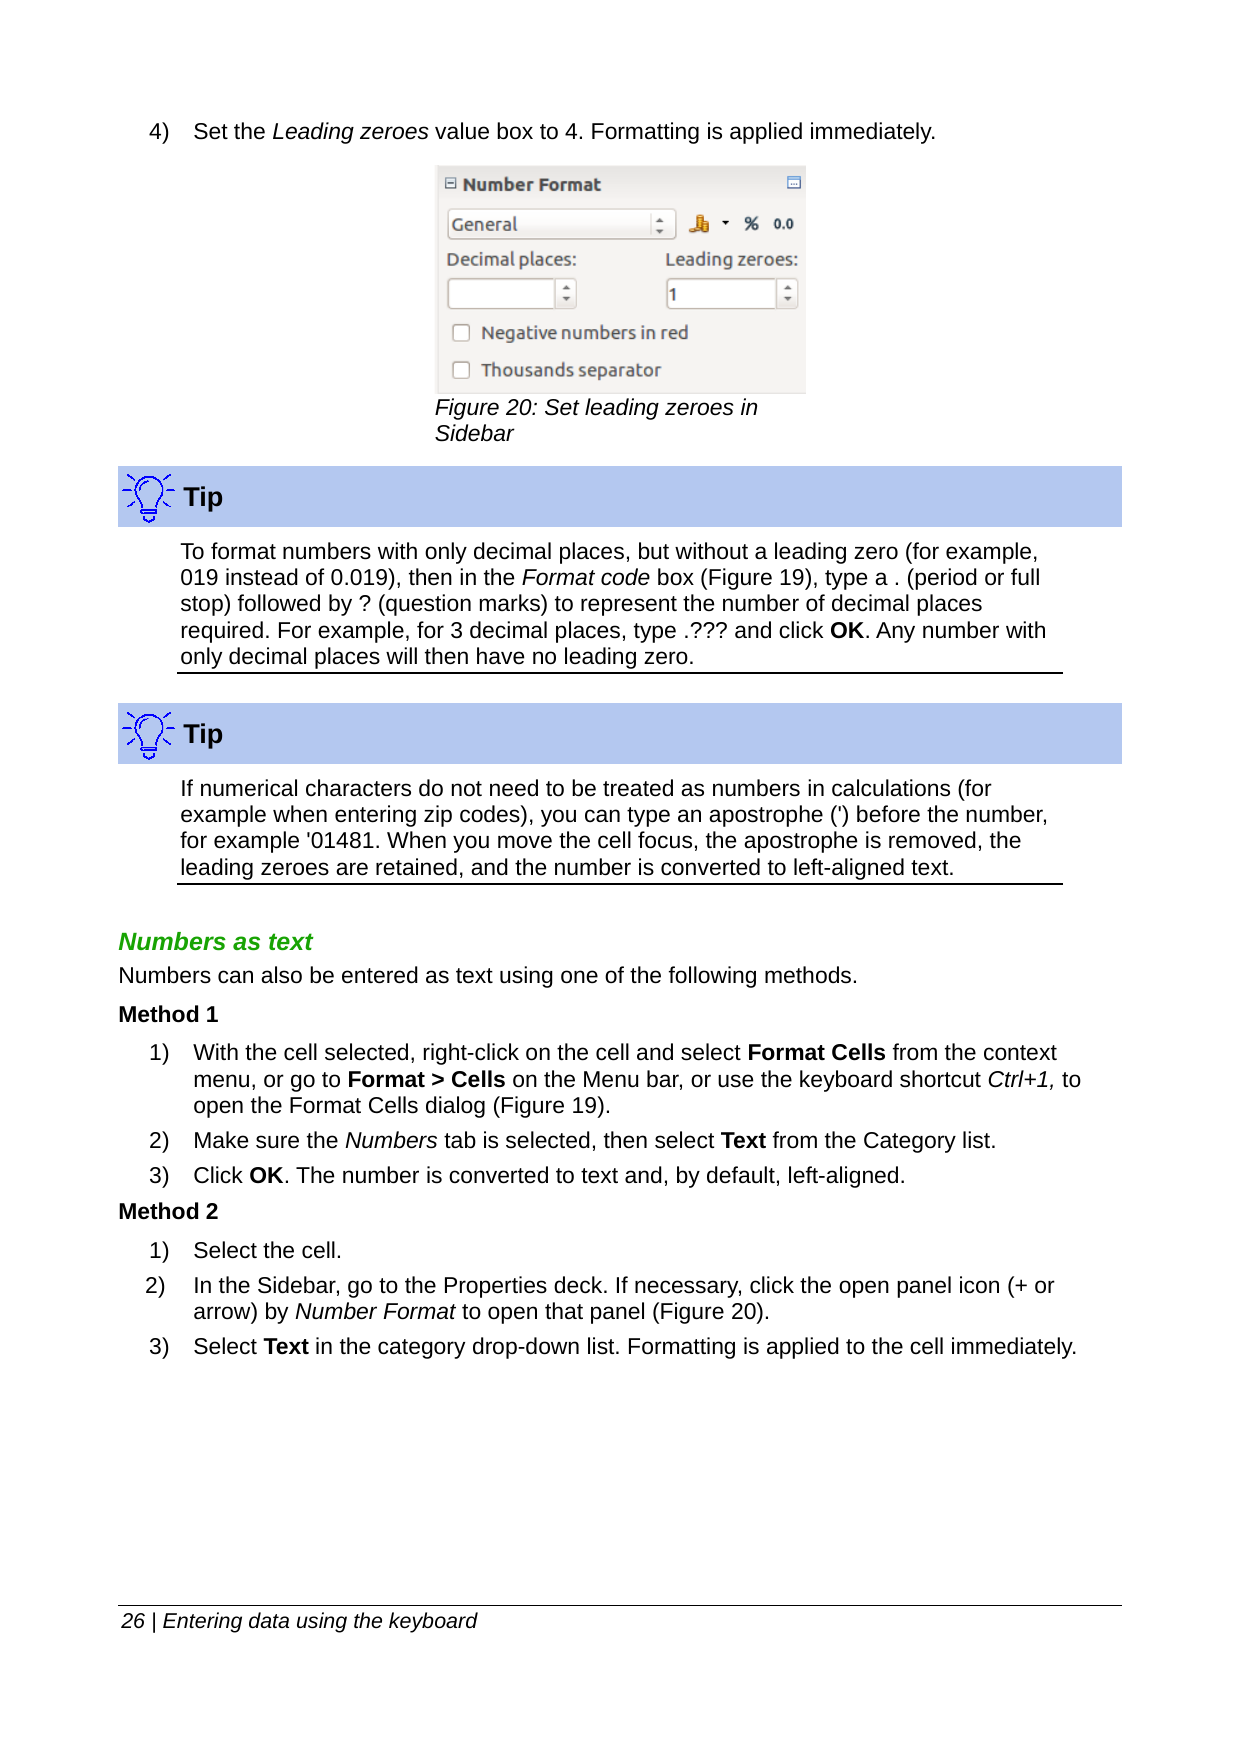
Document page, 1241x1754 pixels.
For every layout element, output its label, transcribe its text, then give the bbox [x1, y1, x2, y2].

picture [434, 165, 806, 394]
list In the Sidebar, go to the Properties deck. If necessary, click the Open Panel icon (+ or arrow) by Number Format to open that panel (Figure 20). [165, 1272, 1122, 1324]
list With the cell selected, right-click on the cell and select Format Cells from the context menu, or go to Format > Cells on the Menu bar, or use the keyboard shortcut Ctrl+1, to open the Format Cells dialog (Figure 19). [169, 1039, 1122, 1118]
picture [119, 704, 179, 764]
subtitle Tip [179, 466, 1122, 527]
subtitle Tip [118, 703, 1122, 764]
text To format numbers with only decimal places, but without a leading zero (for example, 019 instead of 0.019), then in the Format code box (Figure 19), type a . (period or full stop) followed by ? (question marks) to represent the number of decimal places required. For example, for 3 decimal places, type .??? and click OK. Any number with only decimal places will then have no leading zero. [177, 535, 1063, 672]
list Make sure the Numbers tab is selected, then select Text from the Category list. [169, 1127, 1122, 1154]
list Set the Leading zeroes value box to 4. Formatting is applied immediately. [169, 118, 1122, 144]
subtitle Numbers as text [118, 927, 1122, 956]
text If numerical characters do not need to be treated as numbers in calculations (for example when entering zip codes), you can type an apostrophe (') before the number, for example '01481. When you move the cell focus, the apostrophe is removed, the leading zeroes are retained, and the number is converted to left-aligned text. [177, 772, 1063, 883]
picture [119, 466, 179, 527]
text Figure 20: Set leading zeroes in Sidebar [434, 394, 806, 447]
list Click OK. The number is converted to text and, by default, left-aligned. [169, 1162, 1122, 1189]
text Method 1 [118, 1001, 1122, 1027]
list Select the cell. [169, 1237, 1122, 1263]
list Select Text in the category drop-down list. Formatting is applied to the cell immediately. [169, 1333, 1122, 1360]
text Method 2 [118, 1198, 1122, 1224]
text Numbers can also be entered as text using one of the following methods. [118, 962, 1122, 988]
